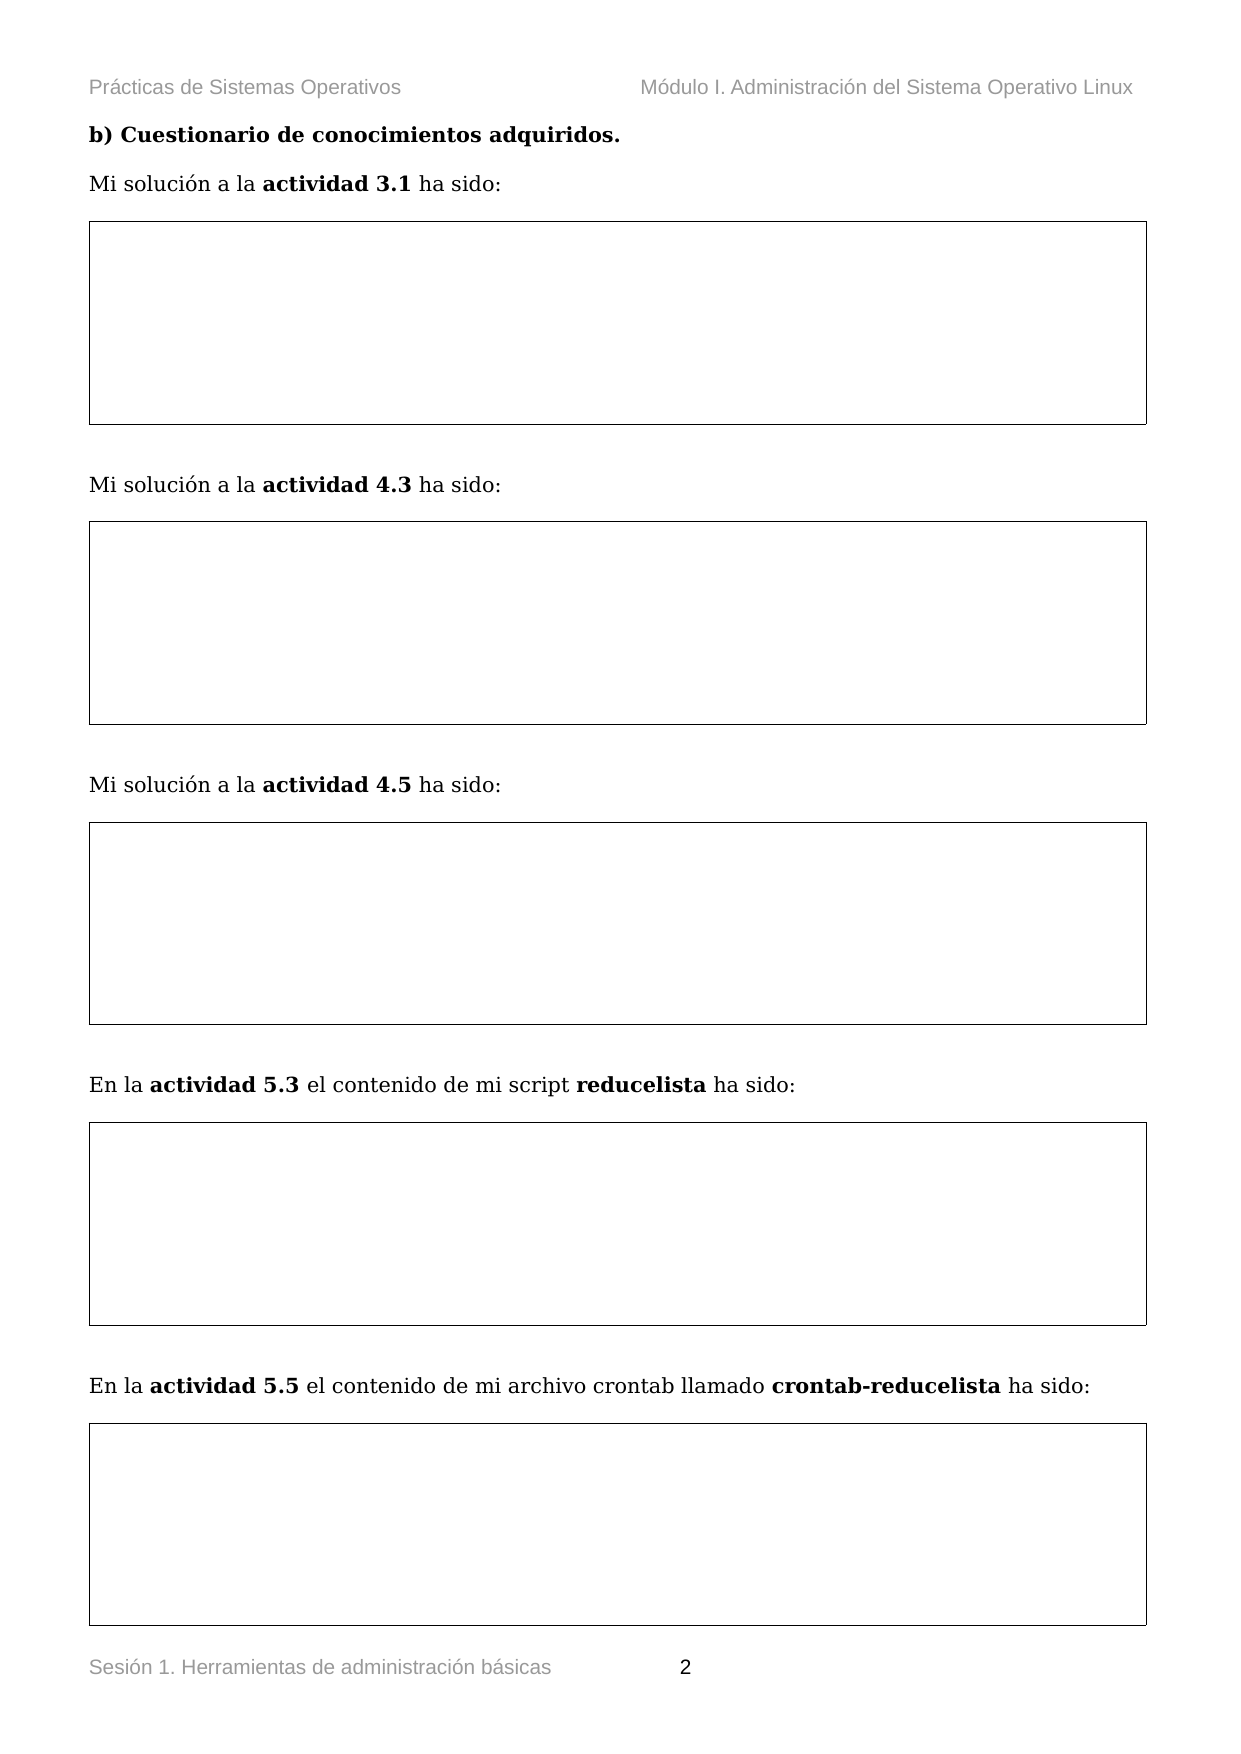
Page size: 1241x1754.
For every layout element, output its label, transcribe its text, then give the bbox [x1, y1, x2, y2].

text Mi solución a la actividad 3.1 ha sido: [89, 172, 1146, 197]
table_header [90, 823, 1146, 1024]
text b) Cuestionario de conocimientos adquiridos. [89, 123, 1146, 148]
text Mi solución a la actividad 4.3 ha sido: [89, 472, 1146, 497]
table_header [90, 1123, 1146, 1325]
table_header [90, 1424, 1146, 1625]
text En la actividad 5.3 el contenido de mi script reducelista ha sido: [89, 1073, 1146, 1098]
text En la actividad 5.5 el contenido de mi archivo crontab llamado crontab-reducelista ha sido: [89, 1373, 1146, 1398]
text Mi solución a la actividad 4.5 ha sido: [89, 773, 1146, 797]
table_header [90, 522, 1146, 724]
table_header [90, 222, 1146, 424]
